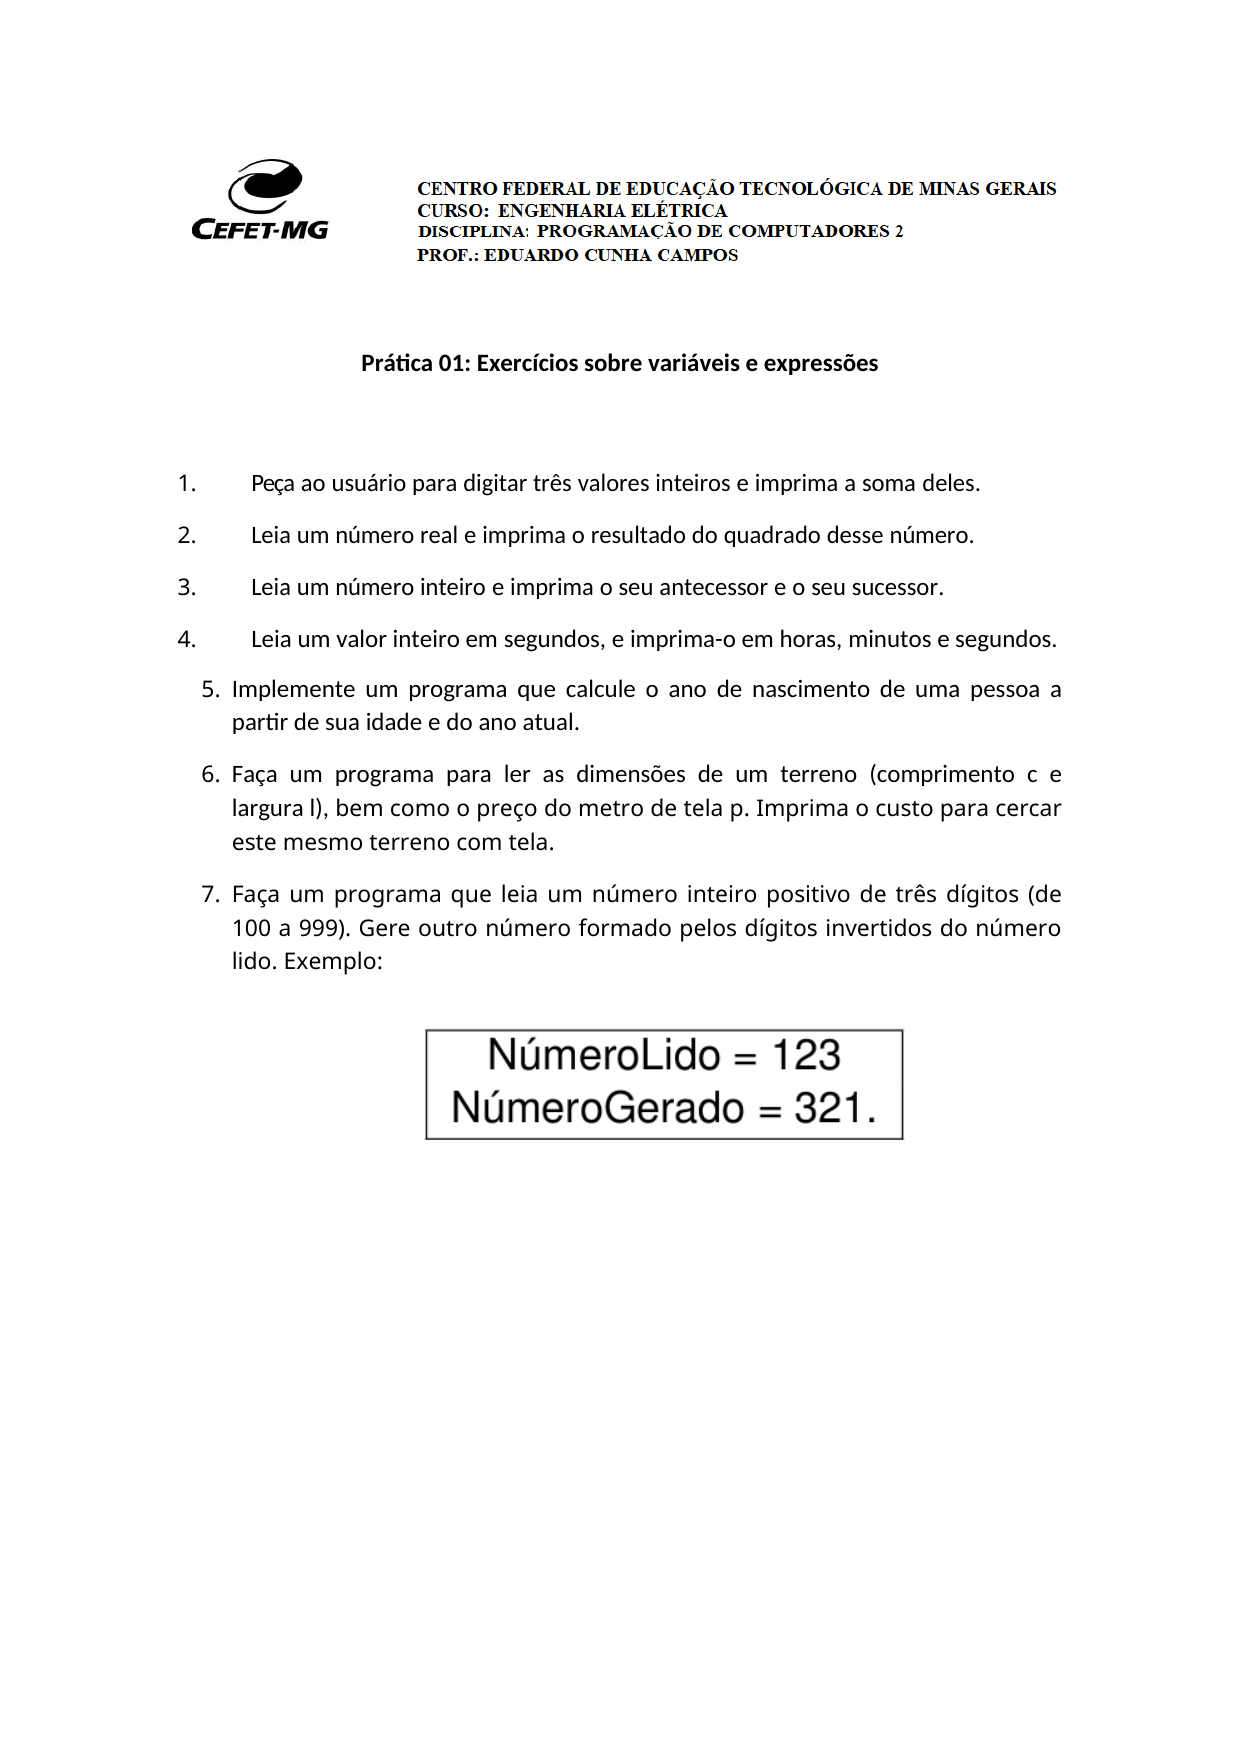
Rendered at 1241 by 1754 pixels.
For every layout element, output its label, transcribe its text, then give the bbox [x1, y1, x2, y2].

list Faça um programa para ler as dimensões de um terreno (comprimento c e largura l), bem como o preço do metro de tela p. Imprima o custo para cercar este mesmo terreno com tela. [201, 758, 1063, 857]
list Leia um número real e imprima o resultado do quadrado desse número. [177, 519, 1063, 550]
list Peça ao usuário para digitar três valores inteiros e imprima a soma deles. [177, 467, 1063, 498]
list Faça um programa que leia um número inteiro positivo de três dígitos (de 100 a 999). Gere outro número formado pelos dígitos invertidos do número lido. Exemplo: [201, 878, 1063, 977]
list Leia um valor inteiro em segundos, e imprima-o em horas, minutos e segundos. [177, 623, 1063, 654]
list Implemente um programa que calcule o ano de nascimento de uma pessoa a partir de sua idade e do ano atual. [201, 673, 1063, 737]
text Prática 01: Exercícios sobre variáveis e expressões [177, 347, 1063, 378]
list Leia um número inteiro e imprima o seu antecessor e o seu sucessor. [177, 571, 1063, 602]
